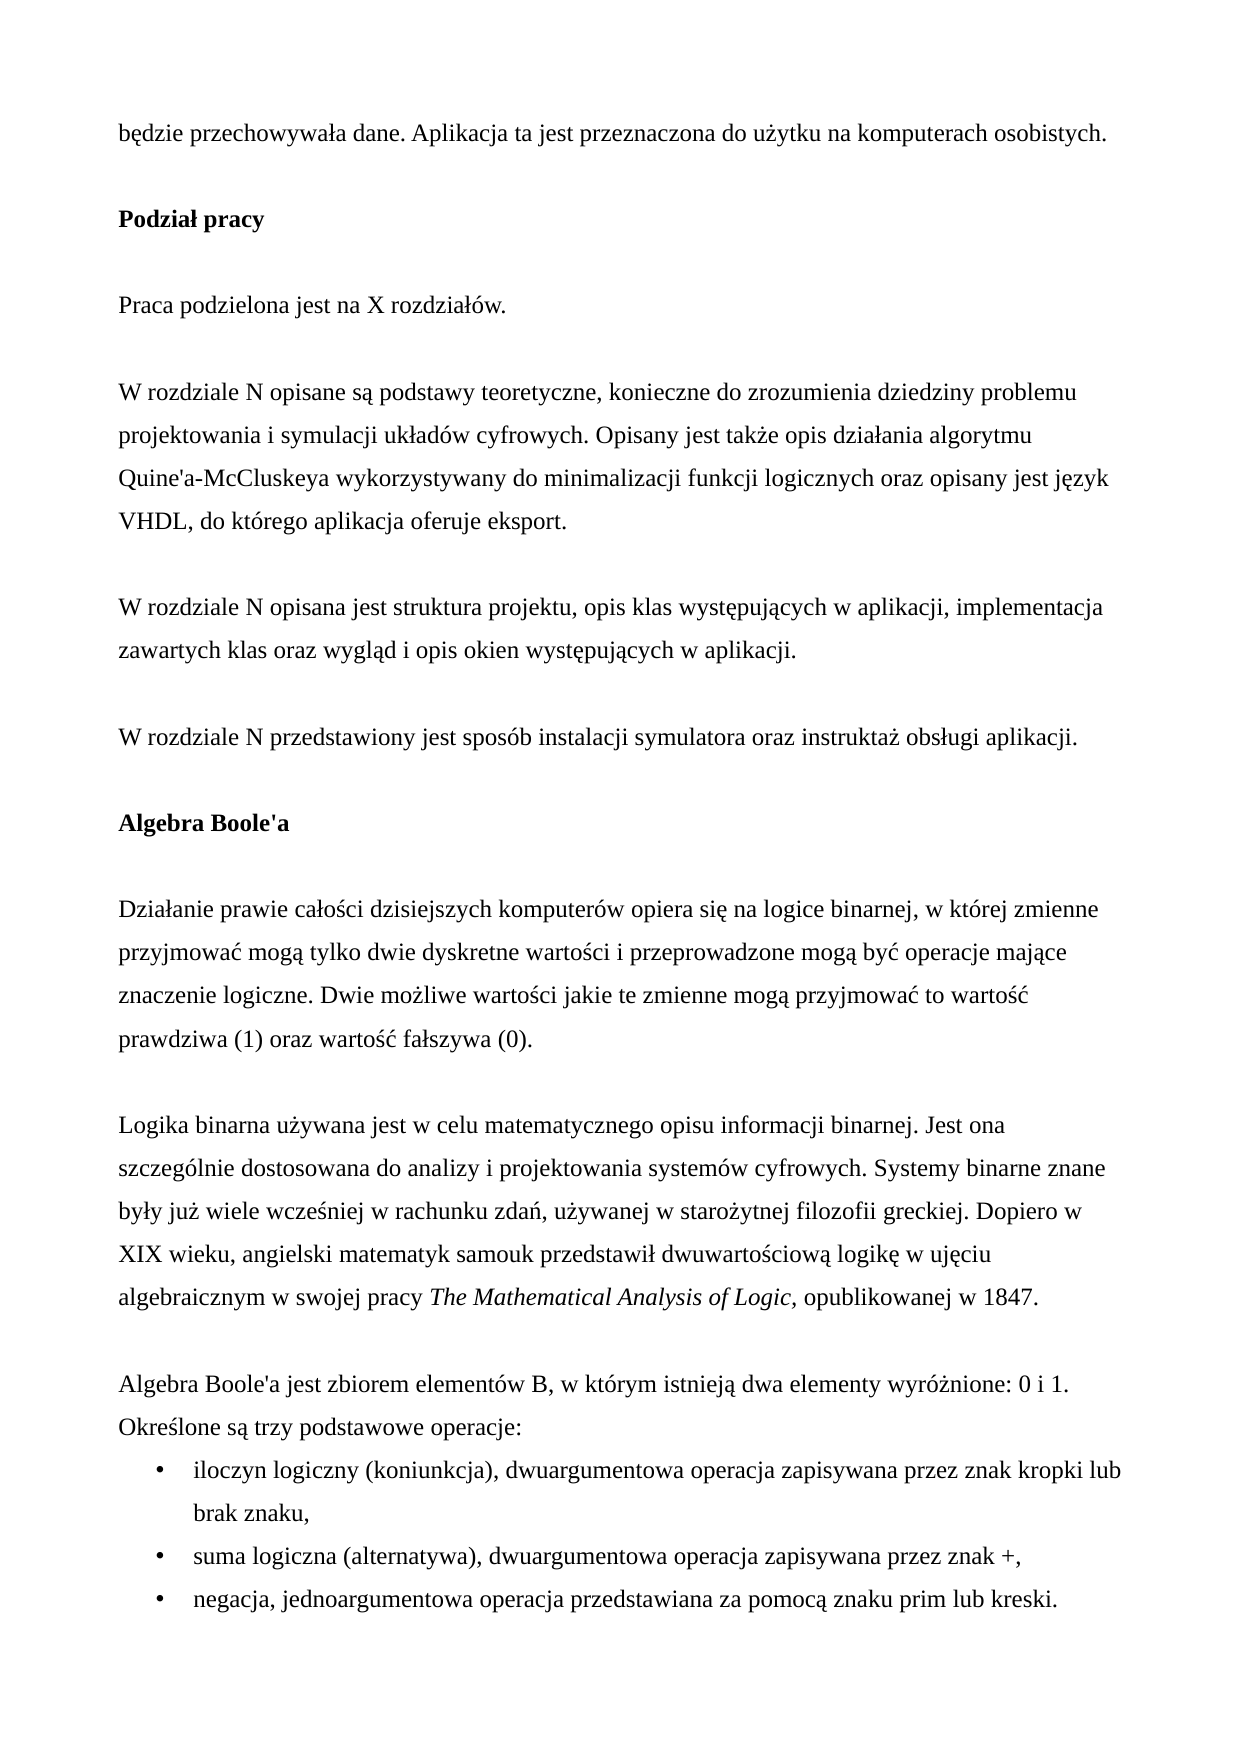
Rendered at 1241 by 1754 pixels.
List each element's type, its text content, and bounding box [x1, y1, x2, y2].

text W rozdziale N opisane są podstawy teoretyczne, konieczne do zrozumienia dziedziny problemu projektowania i symulacji układów cyfrowych. Opisany jest także opis działania algorytmu Quine'a-McCluskeya wykorzystywany do minimalizacji funkcji logicznych oraz opisany jest język VHDL, do którego aplikacja oferuje eksport. [118, 377, 1122, 535]
text Działanie prawie całości dzisiejszych komputerów opiera się na logice binarnej, w której zmienne przyjmować mogą tylko dwie dyskretne wartości i przeprowadzone mogą być operacje mające znaczenie logiczne. Dwie możliwe wartości jakie te zmienne mogą przyjmować to wartość prawdziwa (1) oraz wartość fałszywa (0). [118, 894, 1122, 1052]
text Podział pracy [118, 204, 1122, 233]
list negacja, jednoargumentowa operacja przedstawiana za pomocą znaku prim lub kreski. [156, 1584, 1122, 1613]
list iloczyn logiczny (koniunkcja), dwuargumentowa operacja zapisywana przez znak kropki lub brak znaku, [156, 1455, 1122, 1527]
text będzie przechowywała dane. Aplikacja ta jest przeznaczona do użytku na komputerach osobistych. [118, 118, 1122, 147]
text W rozdziale N opisana jest struktura projektu, opis klas występujących w aplikacji, implementacja zawartych klas oraz wygląd i opis okien występujących w aplikacji. [118, 592, 1122, 664]
text W rozdziale N przedstawiony jest sposób instalacji symulatora oraz instruktaż obsługi aplikacji. [118, 722, 1122, 751]
text Praca podzielona jest na X rozdziałów. [118, 291, 1122, 319]
list suma logiczna (alternatywa), dwuargumentowa operacja zapisywana przez znak +, [156, 1541, 1122, 1570]
text Algebra Boole'a jest zbiorem elementów B, w którym istnieją dwa elementy wyróżnione: 0 i 1. Określone są trzy podstawowe operacje: [118, 1369, 1122, 1441]
text Algebra Boole'a [118, 808, 1122, 837]
text Logika binarna używana jest w celu matematycznego opisu informacji binarnej. Jest ona szczególnie dostosowana do analizy i projektowania systemów cyfrowych. Systemy binarne znane były już wiele wcześniej w rachunku zdań, używanej w starożytnej filozofii greckiej. Dopiero w XIX wieku, angielski matematyk samouk przedstawił dwuwartościową logikę w ujęciu algebraicznym w swojej pracy The Mathematical Analysis of Logic, opublikowanej w 1847. [118, 1110, 1122, 1311]
